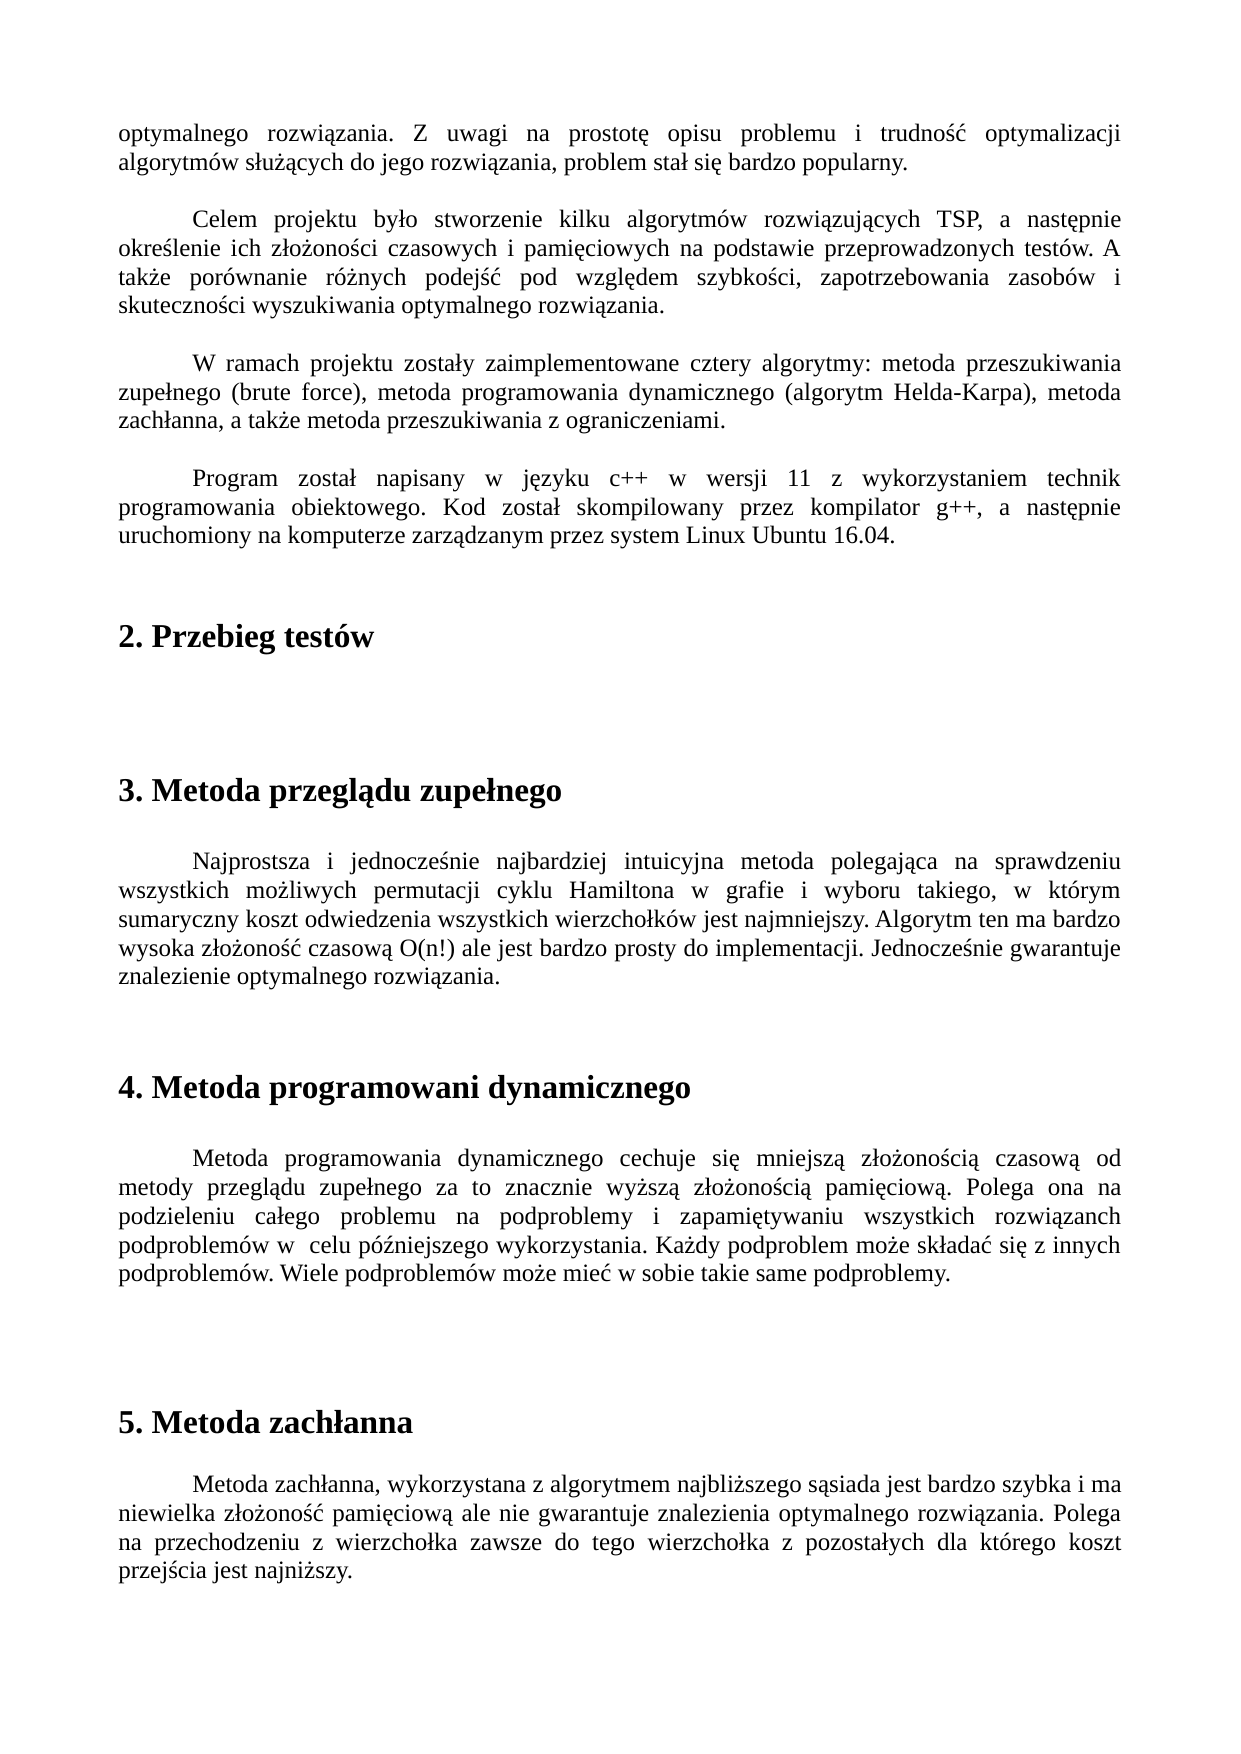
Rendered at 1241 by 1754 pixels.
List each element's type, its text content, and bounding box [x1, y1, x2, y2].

text Program został napisany w języku c++ w wersji 11 z wykorzystaniem technik programowania obiektowego. Kod został skompilowany przez kompilator g++, a następnie uruchomiony na komputerze zarządzanym przez system Linux Ubuntu 16.04. [118, 463, 1122, 549]
text 3. Metoda przeglądu zupełnego [118, 770, 1122, 808]
text Najprostsza i jednocześnie najbardziej intuicyjna metoda polegająca na sprawdzeniu wszystkich możliwych permutacji cyklu Hamiltona w grafie i wyboru takiego, w którym sumaryczny koszt odwiedzenia wszystkich wierzchołków jest najmniejszy. Algorytm ten ma bardzo wysoka złożoność czasową O(n!) ale jest bardzo prosty do implementacji. Jednocześnie gwarantuje znalezienie optymalnego rozwiązania. [118, 846, 1122, 990]
text W ramach projektu zostały zaimplementowane cztery algorytmy: metoda przeszukiwania zupełnego (brute force), metoda programowania dynamicznego (algorytm Helda-Karpa), metoda zachłanna, a także metoda przeszukiwania z ograniczeniami. [118, 348, 1122, 434]
text optymalnego rozwiązania. Z uwagi na prostotę opisu problemu i trudność optymalizacji algorytmów służących do jego rozwiązania, problem stał się bardzo popularny. [118, 118, 1122, 176]
text 2. Przebieg testów [118, 616, 1122, 655]
text Celem projektu było stworzenie kilku algorytmów rozwiązujących TSP, a następnie określenie ich złożoności czasowych i pamięciowych na podstawie przeprowadzonych testów. A także porównanie różnych podejść pod względem szybkości, zapotrzebowania zasobów i skuteczności wyszukiwania optymalnego rozwiązania. [118, 204, 1122, 319]
text 5. Metoda zachłanna [118, 1402, 1122, 1441]
text Metoda programowania dynamicznego cechuje się mniejszą złożonością czasową od metody przeglądu zupełnego za to znacznie wyższą złożonością pamięciową. Polega ona na podzieleniu całego problemu na podproblemy i zapamiętywaniu wszystkich rozwiązanch podproblemów w celu późniejszego wykorzystania. Każdy podproblem może składać się z innych podproblemów. Wiele podproblemów może mieć w sobie takie same podproblemy. [118, 1143, 1122, 1287]
text Metoda zachłanna, wykorzystana z algorytmem najbliższego sąsiada jest bardzo szybka i ma niewielka złożoność pamięciową ale nie gwarantuje znalezienia optymalnego rozwiązania. Polega na przechodzeniu z wierzchołka zawsze do tego wierzchołka z pozostałych dla którego koszt przejścia jest najniższy. [118, 1469, 1122, 1584]
text 4. Metoda programowani dynamicznego [118, 1067, 1122, 1105]
